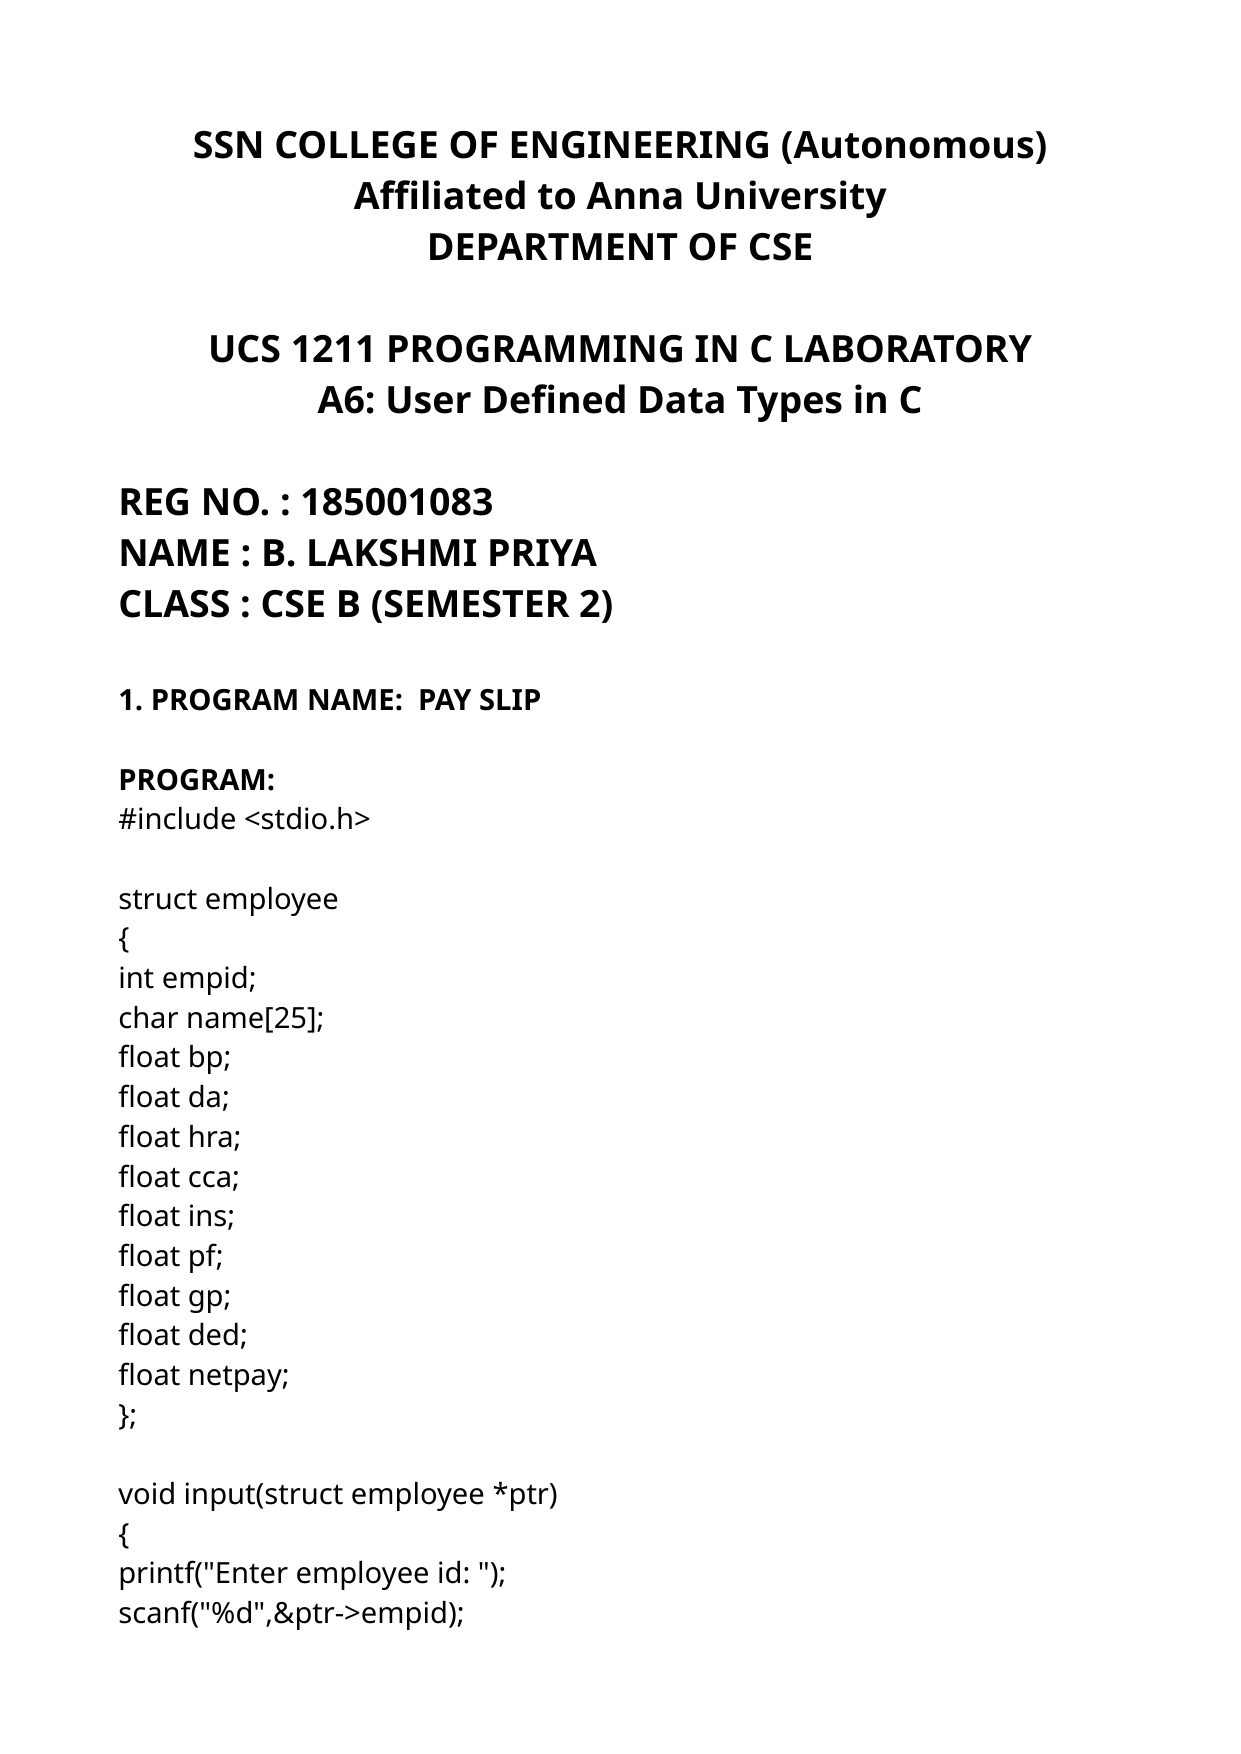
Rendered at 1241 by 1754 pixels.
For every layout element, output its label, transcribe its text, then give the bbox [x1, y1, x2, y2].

text DEPARTMENT OF CSE [118, 220, 1122, 271]
text REG NO. : 185001083 [118, 475, 1122, 526]
text UCS 1211 PROGRAMMING IN C LABORATORY [118, 322, 1122, 373]
text void input(struct employee *ptr) [118, 1473, 1122, 1513]
text A6: User Defined Data Types in C [118, 373, 1122, 424]
text #include <stdio.h> [118, 799, 1122, 838]
text struct employee [118, 878, 1122, 918]
text { [118, 918, 1122, 957]
text }; [118, 1394, 1122, 1434]
text CLASS : CSE B (SEMESTER 2) [118, 577, 1122, 628]
text float netpay; [118, 1354, 1122, 1394]
text { [118, 1513, 1122, 1553]
text printf("Enter employee id: "); [118, 1553, 1122, 1592]
text float da; [118, 1076, 1122, 1116]
text 1. PROGRAM NAME: PAY SLIP [118, 679, 1122, 719]
text PROGRAM: [118, 759, 1122, 799]
text char name[25]; [118, 997, 1122, 1037]
text float cca; [118, 1156, 1122, 1196]
text float hra; [118, 1116, 1122, 1156]
text scanf("%d",&ptr->empid); [118, 1592, 1122, 1632]
text Affiliated to Anna University [118, 169, 1122, 220]
text SSN COLLEGE OF ENGINEERING (Autonomous) [118, 118, 1122, 169]
text float gp; [118, 1275, 1122, 1314]
text NAME : B. LAKSHMI PRIYA [118, 526, 1122, 577]
text int empid; [118, 957, 1122, 997]
text float ins; [118, 1196, 1122, 1235]
text float bp; [118, 1037, 1122, 1076]
text float pf; [118, 1235, 1122, 1275]
text float ded; [118, 1314, 1122, 1354]
